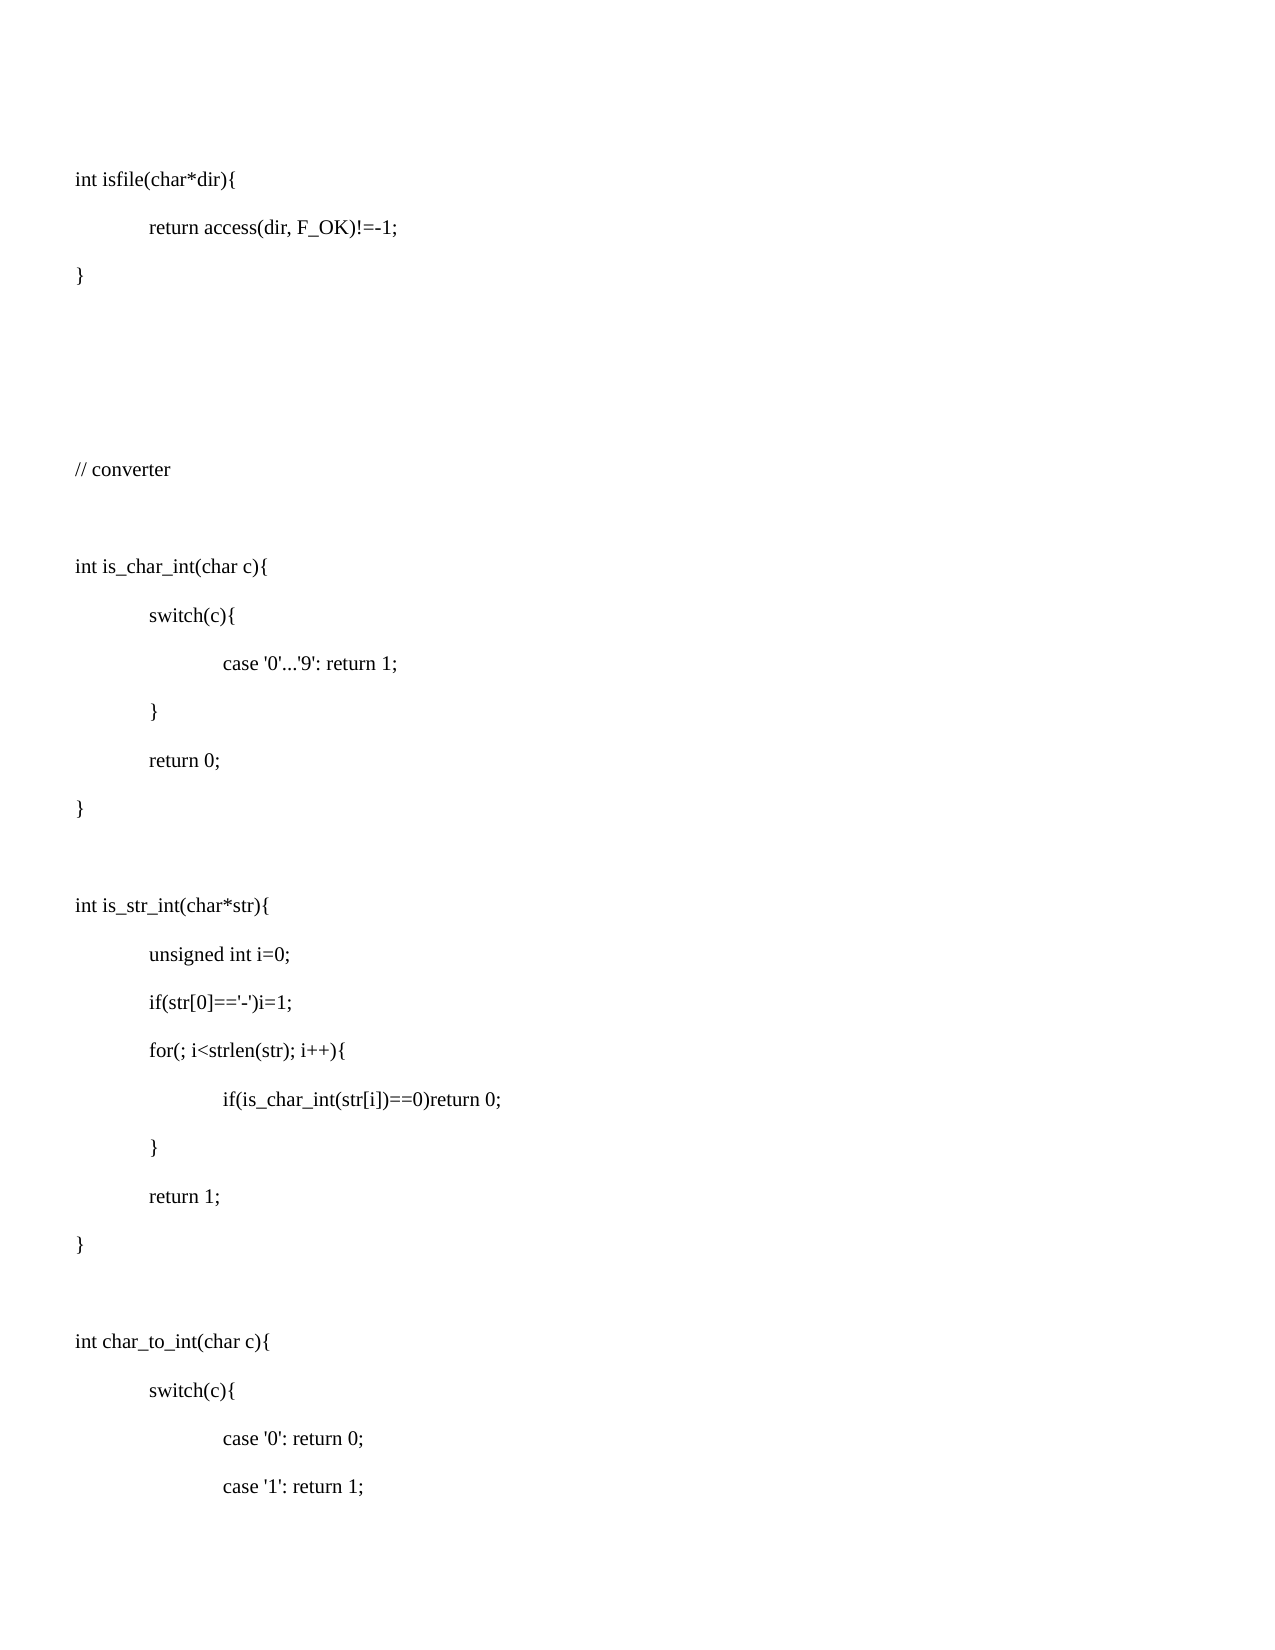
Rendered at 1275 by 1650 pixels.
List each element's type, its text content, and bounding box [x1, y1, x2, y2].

text } [75, 796, 1209, 820]
text case '1': return 1; [75, 1474, 1209, 1498]
text int is_str_int(char*str){ [75, 893, 1209, 917]
text int is_char_int(char c){ [75, 554, 1209, 578]
text for(; i<strlen(str); i++){ [75, 1038, 1209, 1062]
text if(str[0]=='-')i=1; [75, 990, 1209, 1014]
text case '0'...'9': return 1; [75, 651, 1209, 675]
text int char_to_int(char c){ [75, 1329, 1209, 1353]
text } [75, 699, 1209, 723]
text if(is_char_int(str[i])==0)return 0; [75, 1087, 1209, 1111]
text return access(dir, F_OK)!=-1; [75, 215, 1209, 239]
text return 0; [75, 748, 1209, 772]
text case '0': return 0; [75, 1426, 1209, 1450]
text // converter [75, 457, 1209, 481]
text switch(c){ [75, 602, 1209, 627]
text int isfile(char*dir){ [75, 167, 1209, 191]
text } [75, 1232, 1209, 1256]
text unsigned int i=0; [75, 942, 1209, 966]
text switch(c){ [75, 1377, 1209, 1402]
text return 1; [75, 1184, 1209, 1208]
text } [75, 1135, 1209, 1159]
text } [75, 263, 1209, 287]
